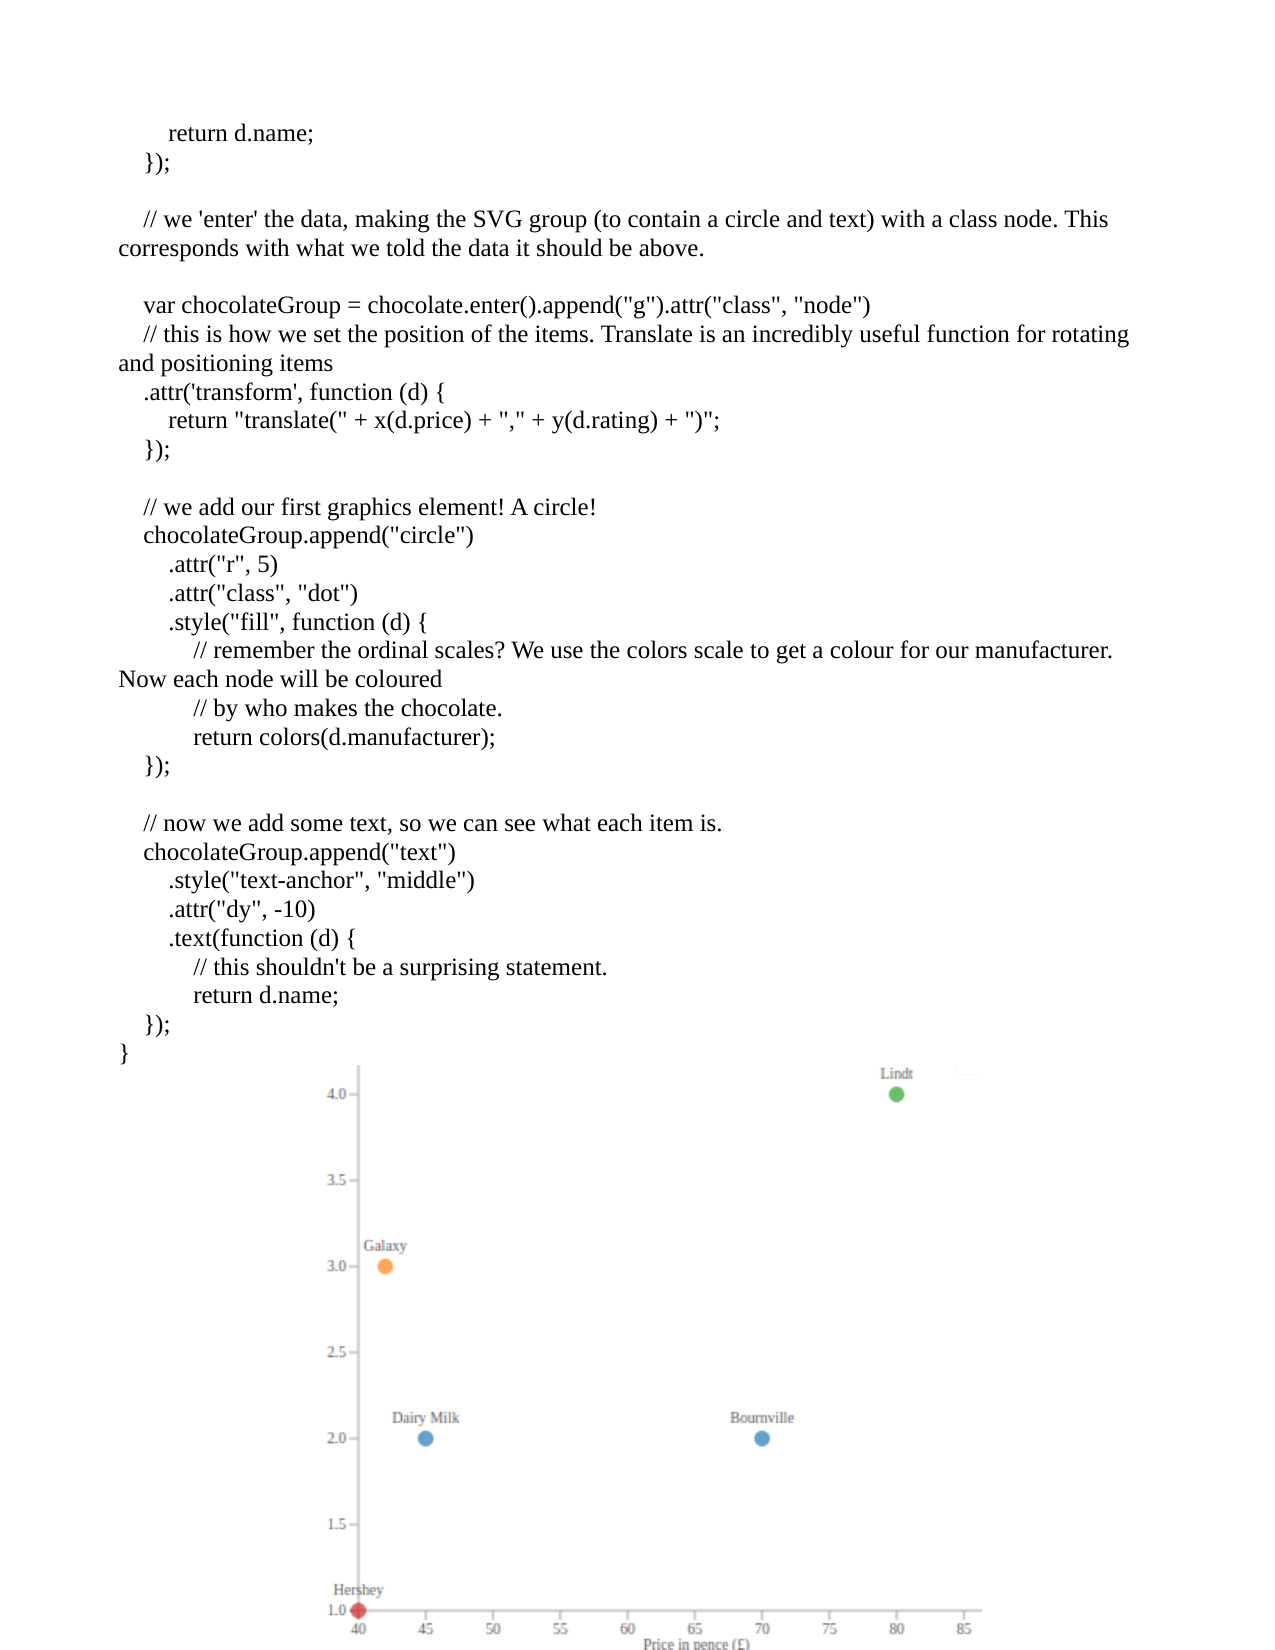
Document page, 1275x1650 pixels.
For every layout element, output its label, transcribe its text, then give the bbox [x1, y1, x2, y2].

text // this shouldn't be a surprising statement. [118, 952, 1157, 981]
text return "translate(" + x(d.price) + "," + y(d.rating) + ")"; [118, 406, 1157, 434]
text .attr("dy", -10) [118, 894, 1157, 923]
text }); [118, 147, 1157, 176]
text return colors(d.manufacturer); [118, 722, 1157, 751]
text .style("fill", function (d) { [118, 607, 1157, 636]
text // by who makes the chocolate. [118, 693, 1157, 722]
text // remember the ordinal scales? We use the colors scale to get a colour for our manufacturer. Now each node will be coloured [118, 636, 1157, 693]
text }); [118, 751, 1157, 779]
picture [293, 1065, 983, 1650]
text .style("text-anchor", "middle") [118, 866, 1157, 894]
text .text(function (d) { [118, 923, 1157, 952]
text // this is how we set the position of the items. Translate is an incredibly useful function for rotating and positioning items [118, 319, 1157, 377]
text // we add our first graphics element! A circle! [118, 492, 1157, 521]
text chocolateGroup.append("circle") [118, 521, 1157, 549]
text }); [118, 1009, 1157, 1038]
text var chocolateGroup = chocolate.enter().append("g").attr("class", "node") [118, 291, 1157, 319]
text } [118, 1038, 1157, 1067]
text // we 'enter' the data, making the SVG group (to contain a circle and text) with a class node. This corresponds with what we told the data it should be above. [118, 204, 1157, 262]
text // now we add some text, so we can see what each item is. [118, 808, 1157, 837]
text .attr('transform', function (d) { [118, 377, 1157, 406]
text }); [118, 434, 1157, 463]
text return d.name; [118, 981, 1157, 1009]
text .attr("r", 5) [118, 549, 1157, 578]
text return d.name; [118, 118, 1157, 147]
text .attr("class", "dot") [118, 578, 1157, 607]
text chocolateGroup.append("text") [118, 837, 1157, 866]
